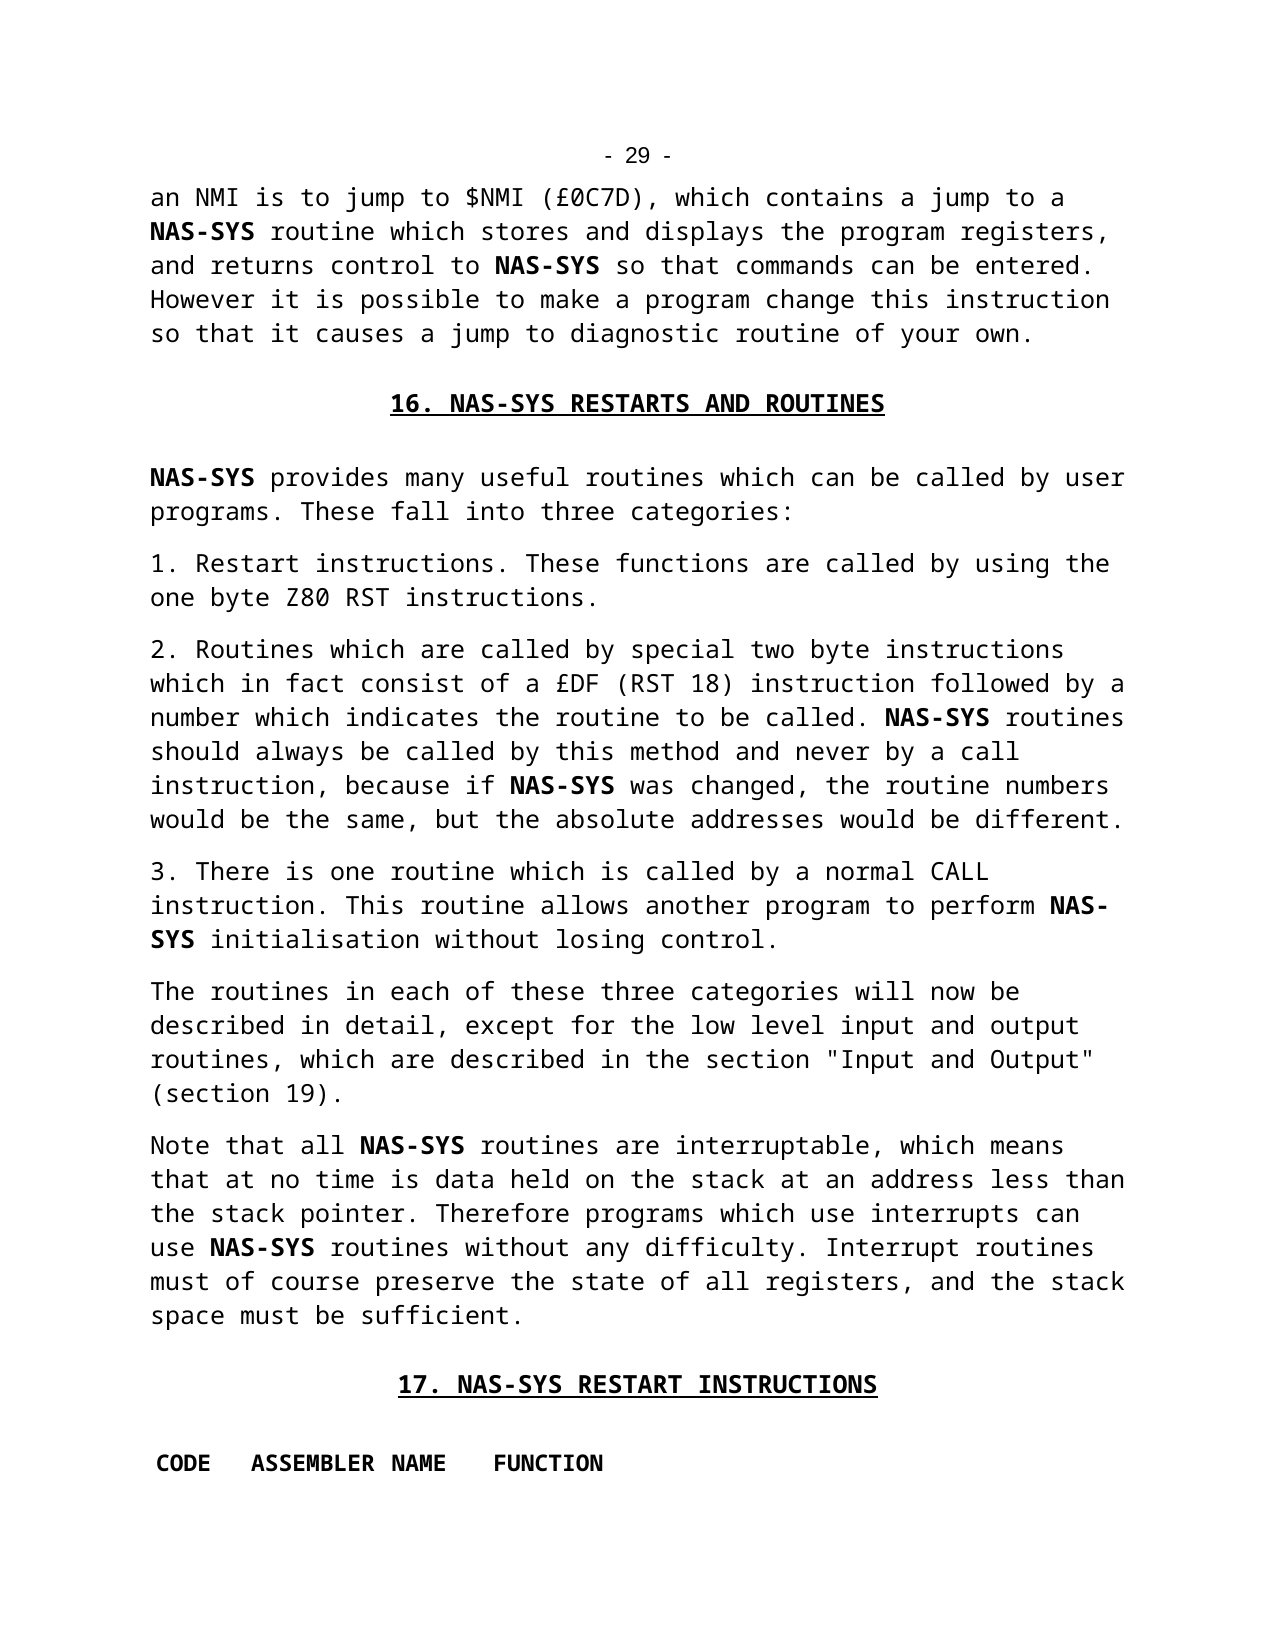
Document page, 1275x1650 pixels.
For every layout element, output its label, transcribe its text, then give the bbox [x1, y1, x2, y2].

text The routines in each of these three categories will now be described in detail, except for the low level input and output routines, which are described in the section "Input and Output" (section 19). [150, 973, 1125, 1109]
text NAS-SYS provides many useful routines which can be called by user programs. These fall into three categories: [150, 460, 1125, 528]
text an NMI is to jump to $NMI (£0C7D), which contains a jump to a NAS-SYS routine which stores and displays the program registers, and returns control to NAS-SYS so that commands can be entered. However it is possible to make a program change this instruction so that it causes a jump to diagnostic routine of your own. [150, 180, 1125, 350]
text 2. Routines which are called by special two byte instructions which in fact consist of a £DF (RST 18) instruction followed by a number which indicates the routine to be called. NAS-SYS routines should always be called by this method and never by a call instruction, because if NAS-SYS was changed, the routine numbers would be the same, but the absolute addresses would be different. [150, 631, 1125, 836]
subtitle 16. NAS-SYS RESTARTS AND ROUTINES [150, 386, 1125, 420]
table_header CODE [150, 1441, 245, 1484]
text 3. There is one routine which is called by a normal CALL instruction. This routine allows another program to perform NAS-SYS initialisation without losing control. [150, 853, 1125, 956]
table_header ASSEMBLER [245, 1441, 386, 1484]
table_header NAME [386, 1441, 487, 1484]
text 1. Restart instructions. These functions are called by using the one byte Z80 RST instructions. [150, 546, 1125, 614]
text Note that all NAS-SYS routines are interruptable, which means that at no time is data held on the stack at an address less than the stack pointer. Therefore programs which use interrupts can use NAS-SYS routines without any difficulty. Interrupt routines must of course preserve the state of all registers, and the stack space must be sufficient. [150, 1127, 1125, 1332]
table_header FUNCTION [488, 1441, 1125, 1484]
subtitle 17. NAS-SYS RESTART INSTRUCTIONS [150, 1367, 1125, 1401]
